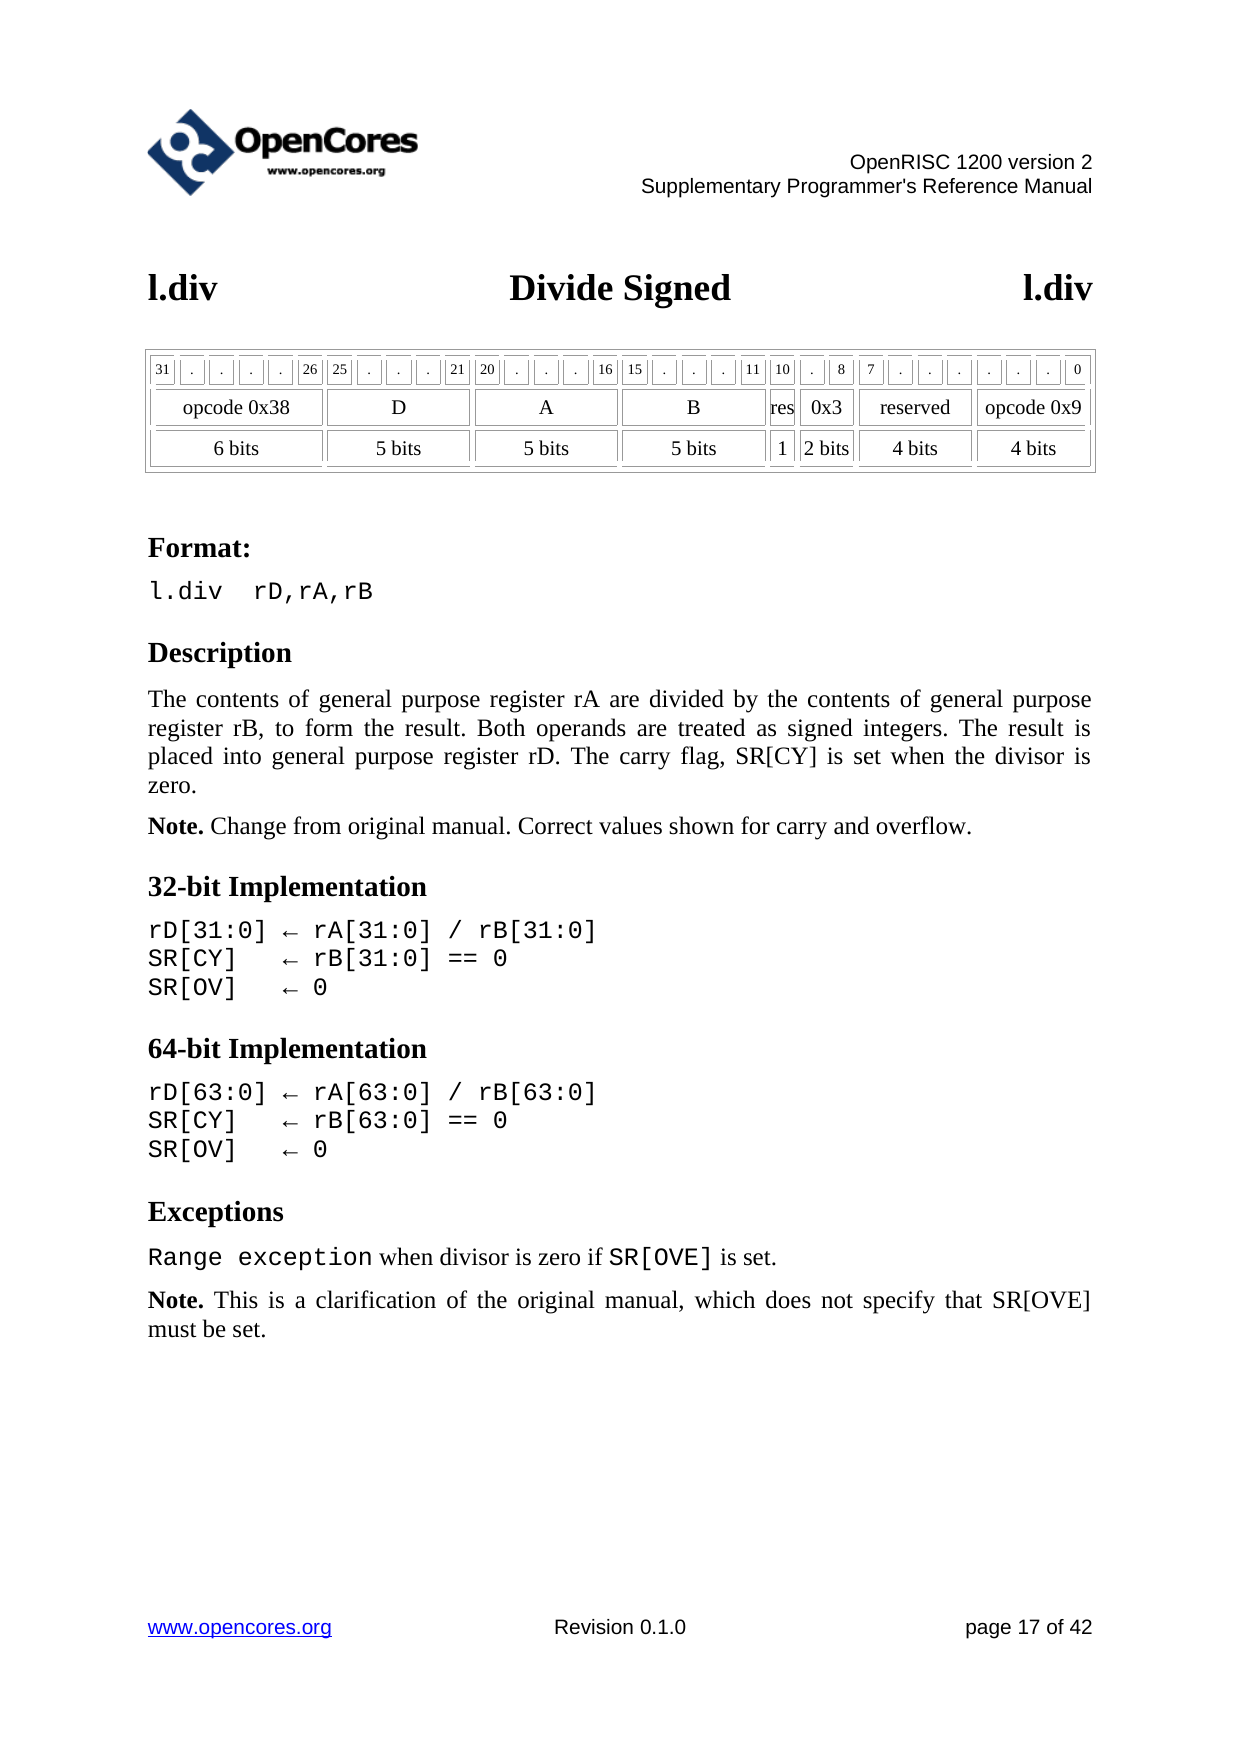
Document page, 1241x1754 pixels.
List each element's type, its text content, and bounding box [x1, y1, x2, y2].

table_header l.div [915, 227, 1093, 308]
table_header 16 [590, 350, 620, 383]
table_cell B [620, 384, 767, 425]
table_header . [886, 350, 915, 383]
table_header . [236, 350, 266, 383]
table_header . [354, 350, 384, 383]
text rD[63:0] ← rA[63:0] / rB[63:0] [148, 1080, 1093, 1108]
table_cell reserved [856, 384, 974, 425]
title Description [148, 636, 1093, 669]
text rD[31:0] ← rA[31:0] / rB[31:0] [148, 917, 1093, 946]
table_cell opcode 0x9 [974, 384, 1093, 425]
table_header . [915, 350, 944, 383]
table_header 25 [325, 350, 354, 383]
text l.div rD,rA,rB [148, 578, 1093, 607]
table_cell 4 bits [856, 425, 974, 466]
table_cell res [768, 384, 797, 425]
table_header 26 [295, 350, 325, 383]
table_header 0 [1063, 350, 1093, 383]
table_cell 5 bits [472, 425, 620, 466]
text SR[OV] ← 0 [148, 974, 1093, 1002]
table_cell 2 bits [797, 425, 856, 466]
table_header Divide Signed [325, 227, 915, 308]
table_header . [974, 350, 1003, 383]
table_header . [945, 350, 974, 383]
table_header . [531, 350, 561, 383]
table_header . [177, 350, 207, 383]
table_header l.div [148, 227, 325, 308]
table_header . [1004, 350, 1033, 383]
title Format: [148, 530, 1093, 563]
title 64-bit Implementation [148, 1031, 1093, 1065]
text Note. This is a clarification of the original manual, which does not specify that SR[OVE] must be set. [148, 1285, 1093, 1343]
table_cell 5 bits [620, 425, 767, 466]
table_header . [797, 350, 826, 383]
table_cell opcode 0x38 [148, 384, 325, 425]
table_cell 1 [768, 425, 797, 466]
text SR[CY] ← rB[63:0] == 0 [148, 1108, 1093, 1136]
text SR[OV] ← 0 [148, 1136, 1093, 1165]
table_header 10 [768, 350, 797, 383]
title 32-bit Implementation [148, 869, 1093, 903]
table_cell D [325, 384, 472, 425]
text The contents of general purpose register rA are divided by the contents of general purpose register rB, to form the result. Both operands are treated as signed integers. The result is placed into general purpose register rD. The carry flag, SR[CY] is set when the divisor is zero. [148, 684, 1093, 799]
table_cell 4 bits [974, 425, 1093, 466]
table_cell 6 bits [148, 425, 325, 466]
table_header 21 [443, 350, 472, 383]
table_header . [413, 350, 443, 383]
table_header 7 [856, 350, 886, 383]
text Range exception when divisor is zero if SR[OVE] is set. [148, 1242, 1093, 1273]
table_header . [708, 350, 738, 383]
table_header . [1033, 350, 1063, 383]
table_cell 5 bits [325, 425, 472, 466]
table_header . [649, 350, 679, 383]
text SR[CY] ← rB[31:0] == 0 [148, 946, 1093, 974]
table_header 20 [472, 350, 502, 383]
table_header . [207, 350, 236, 383]
table_header . [679, 350, 708, 383]
table_header 31 [148, 350, 177, 383]
table_header 11 [738, 350, 767, 383]
text Note. Change from original manual. Correct values shown for carry and overflow. [148, 811, 1093, 840]
table_cell 0x3 [797, 384, 856, 425]
title Exceptions [148, 1194, 1093, 1227]
table_cell A [472, 384, 620, 425]
table_header . [384, 350, 413, 383]
table_header 15 [620, 350, 649, 383]
table_header . [502, 350, 531, 383]
table_header . [561, 350, 590, 383]
table_header . [266, 350, 295, 383]
picture [147, 109, 418, 196]
table_header 8 [826, 350, 856, 383]
